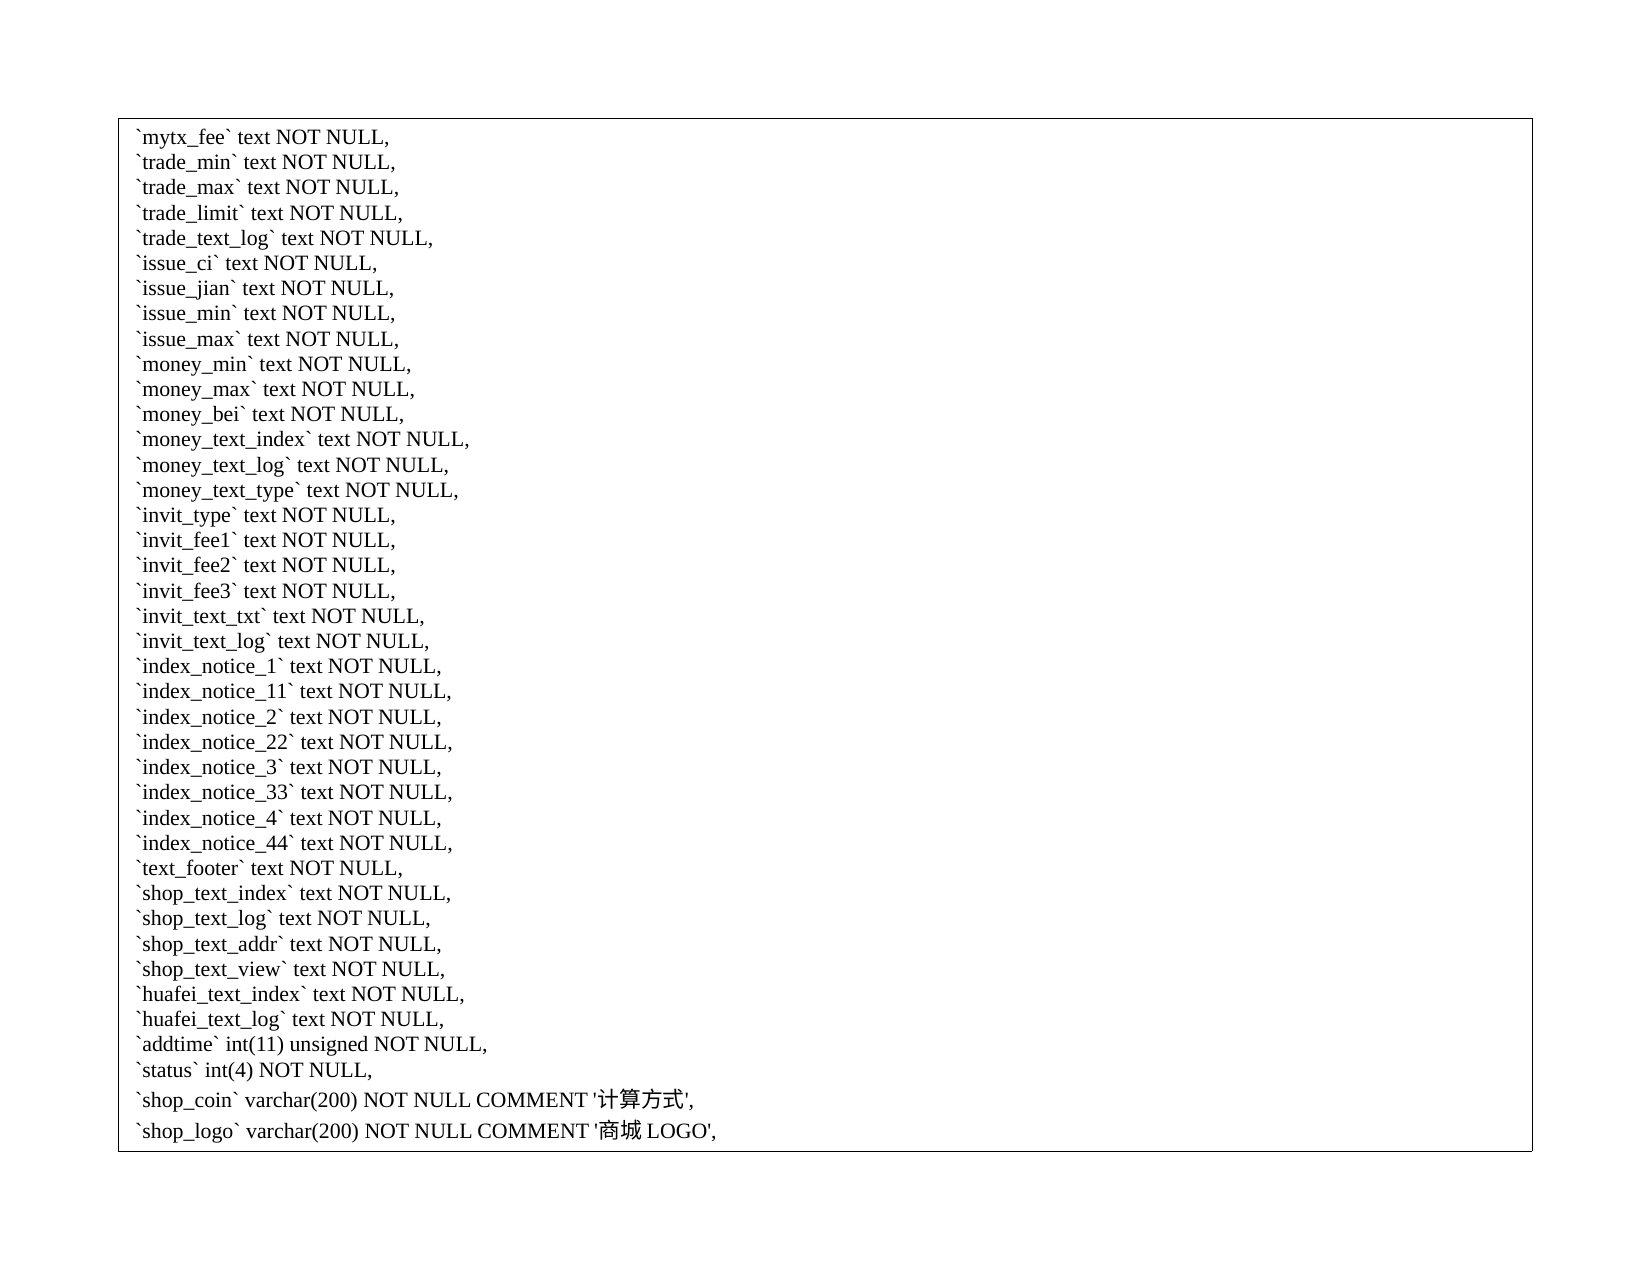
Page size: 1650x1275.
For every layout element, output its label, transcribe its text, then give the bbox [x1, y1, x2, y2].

table_header `mytx_fee` text NOT NULL, `trade_min` text NOT NULL, `trade_max` text NOT NULL, `trade_limit` text NOT NULL, `trade_text_log` text NOT NULL, `issue_ci` text NOT NULL, `issue_jian` text NOT NULL, `issue_min` text NOT NULL, `issue_max` text NOT NULL, `money_min` text NOT NULL, `money_max` text NOT NULL, `money_bei` text NOT NULL, `money_text_index` text NOT NULL, `money_text_log` text NOT NULL, `money_text_type` text NOT NULL, `invit_type` text NOT NULL, `invit_fee1` text NOT NULL, `invit_fee2` text NOT NULL, `invit_fee3` text NOT NULL, `invit_text_txt` text NOT NULL, `invit_text_log` text NOT NULL, `index_notice_1` text NOT NULL, `index_notice_11` text NOT NULL, `index_notice_2` text NOT NULL, `index_notice_22` text NOT NULL, `index_notice_3` text NOT NULL, `index_notice_33` text NOT NULL, `index_notice_4` text NOT NULL, `index_notice_44` text NOT NULL, `text_footer` text NOT NULL, `shop_text_index` text NOT NULL, `shop_text_log` text NOT NULL, `shop_text_addr` text NOT NULL, `shop_text_view` text NOT NULL, `huafei_text_index` text NOT NULL, `huafei_text_log` text NOT NULL, `addtime` int(11) unsigned NOT NULL, `status` int(4) NOT NULL, `shop_coin` varchar(200) NOT NULL COMMENT '计算方式', `shop_logo` varchar(200) NOT NULL COMMENT '商城LOGO', [119, 119, 1532, 1151]
